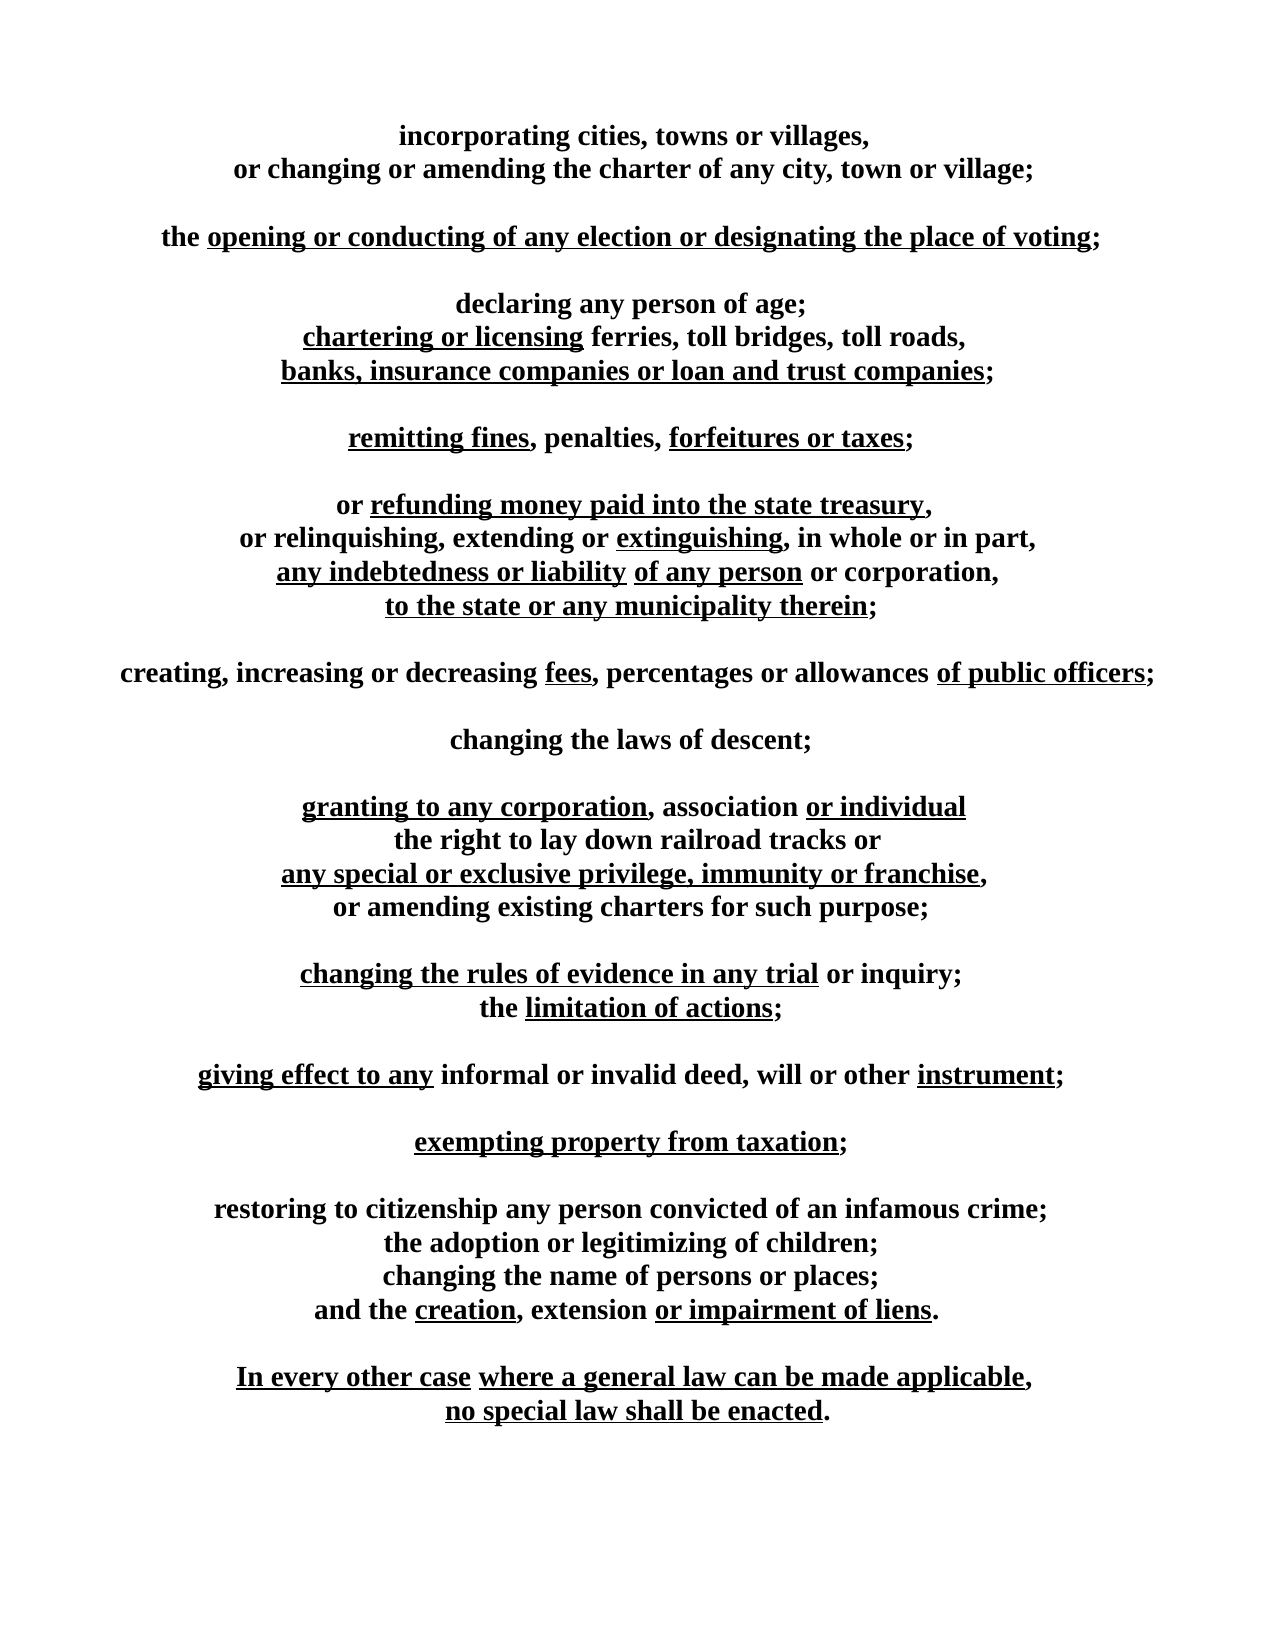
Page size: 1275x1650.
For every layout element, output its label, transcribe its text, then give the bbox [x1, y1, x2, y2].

text incorporating cities, towns or villages, or changing or amending the charter of any city, town or village; the opening or conducting of any election or designating the place of voting; declaring any person of age; chartering or licensing ferries, toll bridges, toll roads, banks, insurance companies or loan and trust companies; remitting fines, penalties, forfeitures or taxes; or refunding money paid into the state treasury, or relinquishing, extending or extinguishing, in whole or in part, any indebtedness or liability of any person or corporation, to the state or any municipality therein; creating, increasing or decreasing fees, percentages or allowances of public officers; changing the laws of descent; granting to any corporation, association or individual the right to lay down railroad tracks or any special or exclusive privilege, immunity or franchise, or amending existing charters for such purpose; changing the rules of evidence in any trial or inquiry; the limitation of actions; giving effect to any informal or invalid deed, will or other instrument; exempting property from taxation; restoring to citizenship any person convicted of an infamous crime; the adoption or legitimizing of children; changing the name of persons or places; and the creation, extension or impairment of liens. In every other case where a general law can be made applicable, no special law shall be enacted. [118, 118, 1157, 1426]
